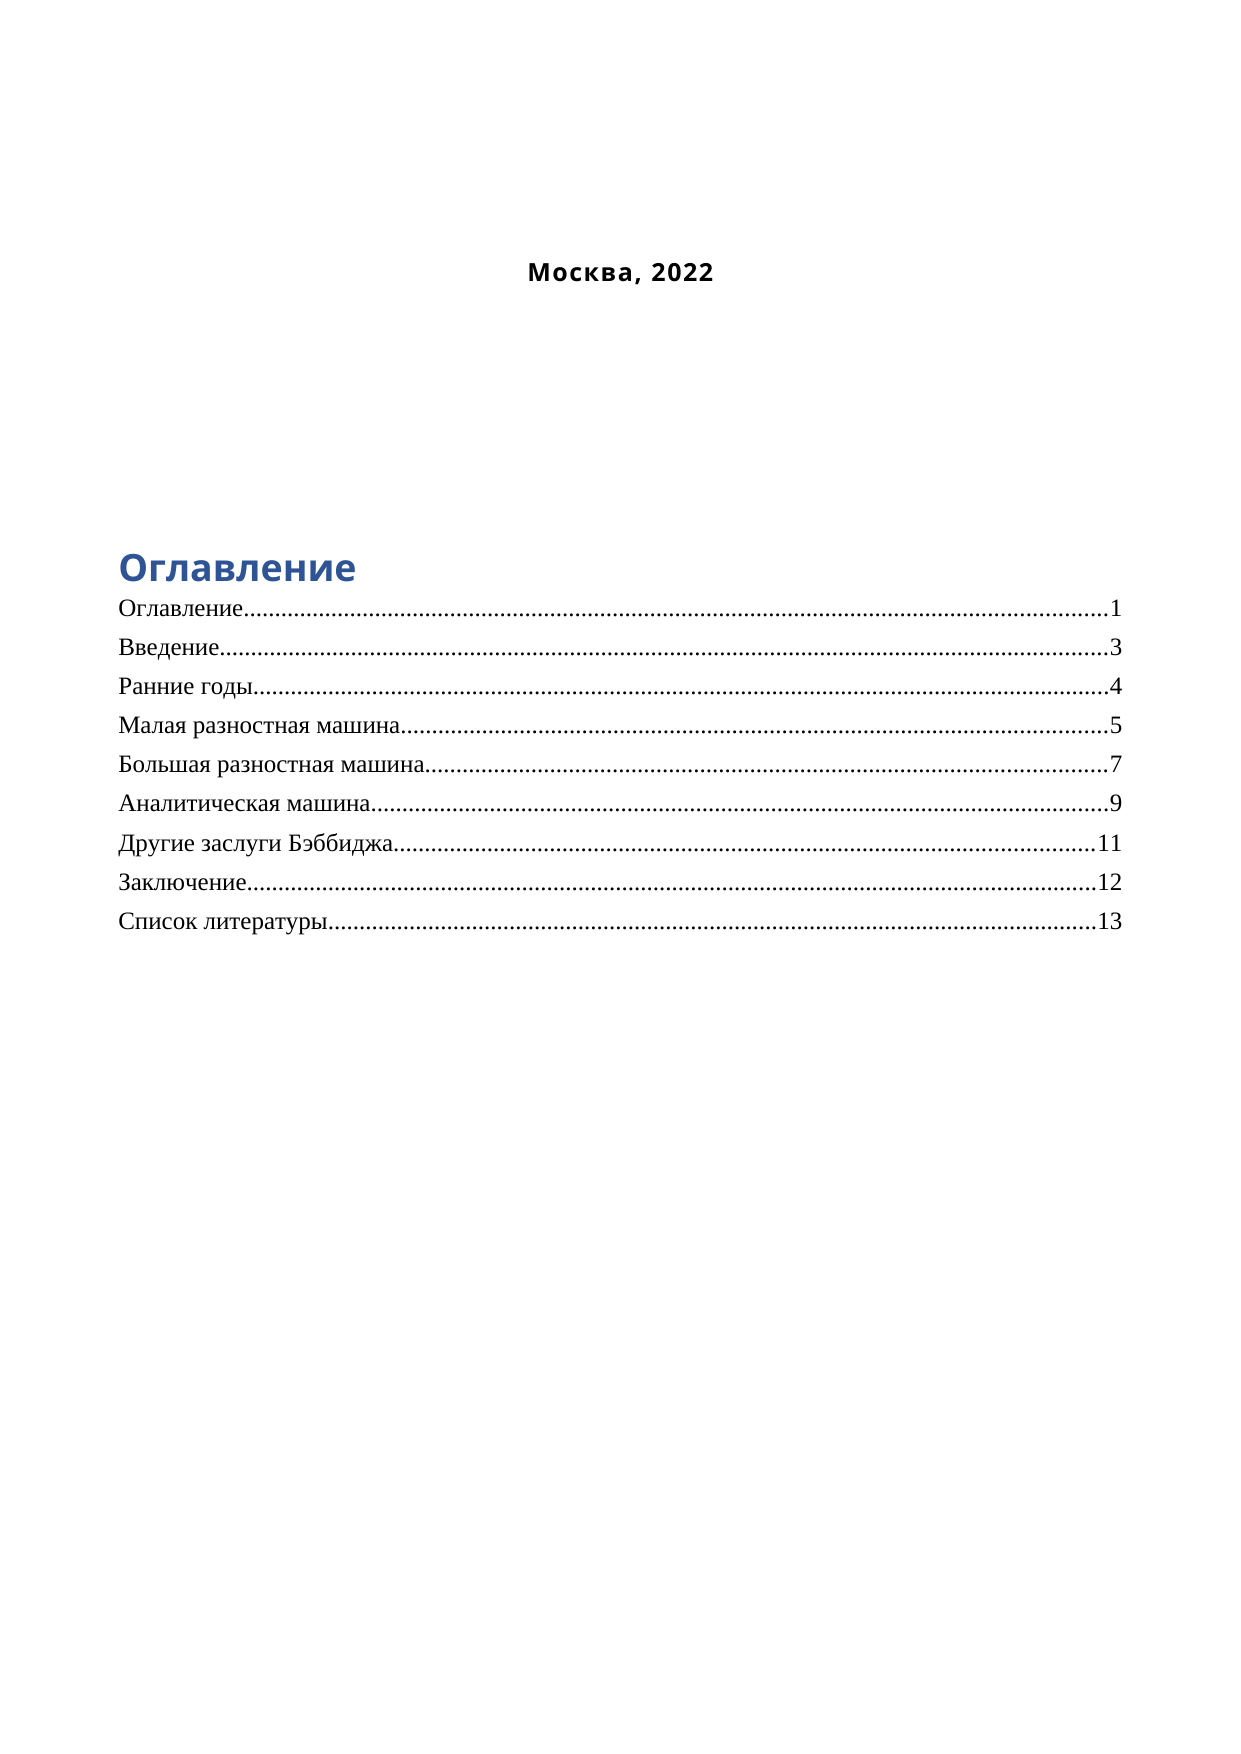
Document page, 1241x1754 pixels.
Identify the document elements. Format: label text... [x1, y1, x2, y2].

text Большая разностная машина 7 [118, 749, 1122, 778]
text Малая разностная машина 5 [118, 710, 1122, 739]
text Заключение 12 [118, 867, 1122, 896]
subtitle Оглавление [118, 542, 1122, 593]
text Ранние годы 4 [118, 671, 1122, 700]
subtitle Москва, 2022 [118, 254, 1122, 288]
text Аналитическая машина 9 [118, 788, 1122, 817]
text Список литературы 13 [118, 906, 1122, 935]
text Введение 3 [118, 632, 1122, 661]
text Оглавление 1 [118, 593, 1122, 621]
text Другие заслуги Бэббиджа 11 [118, 828, 1122, 856]
